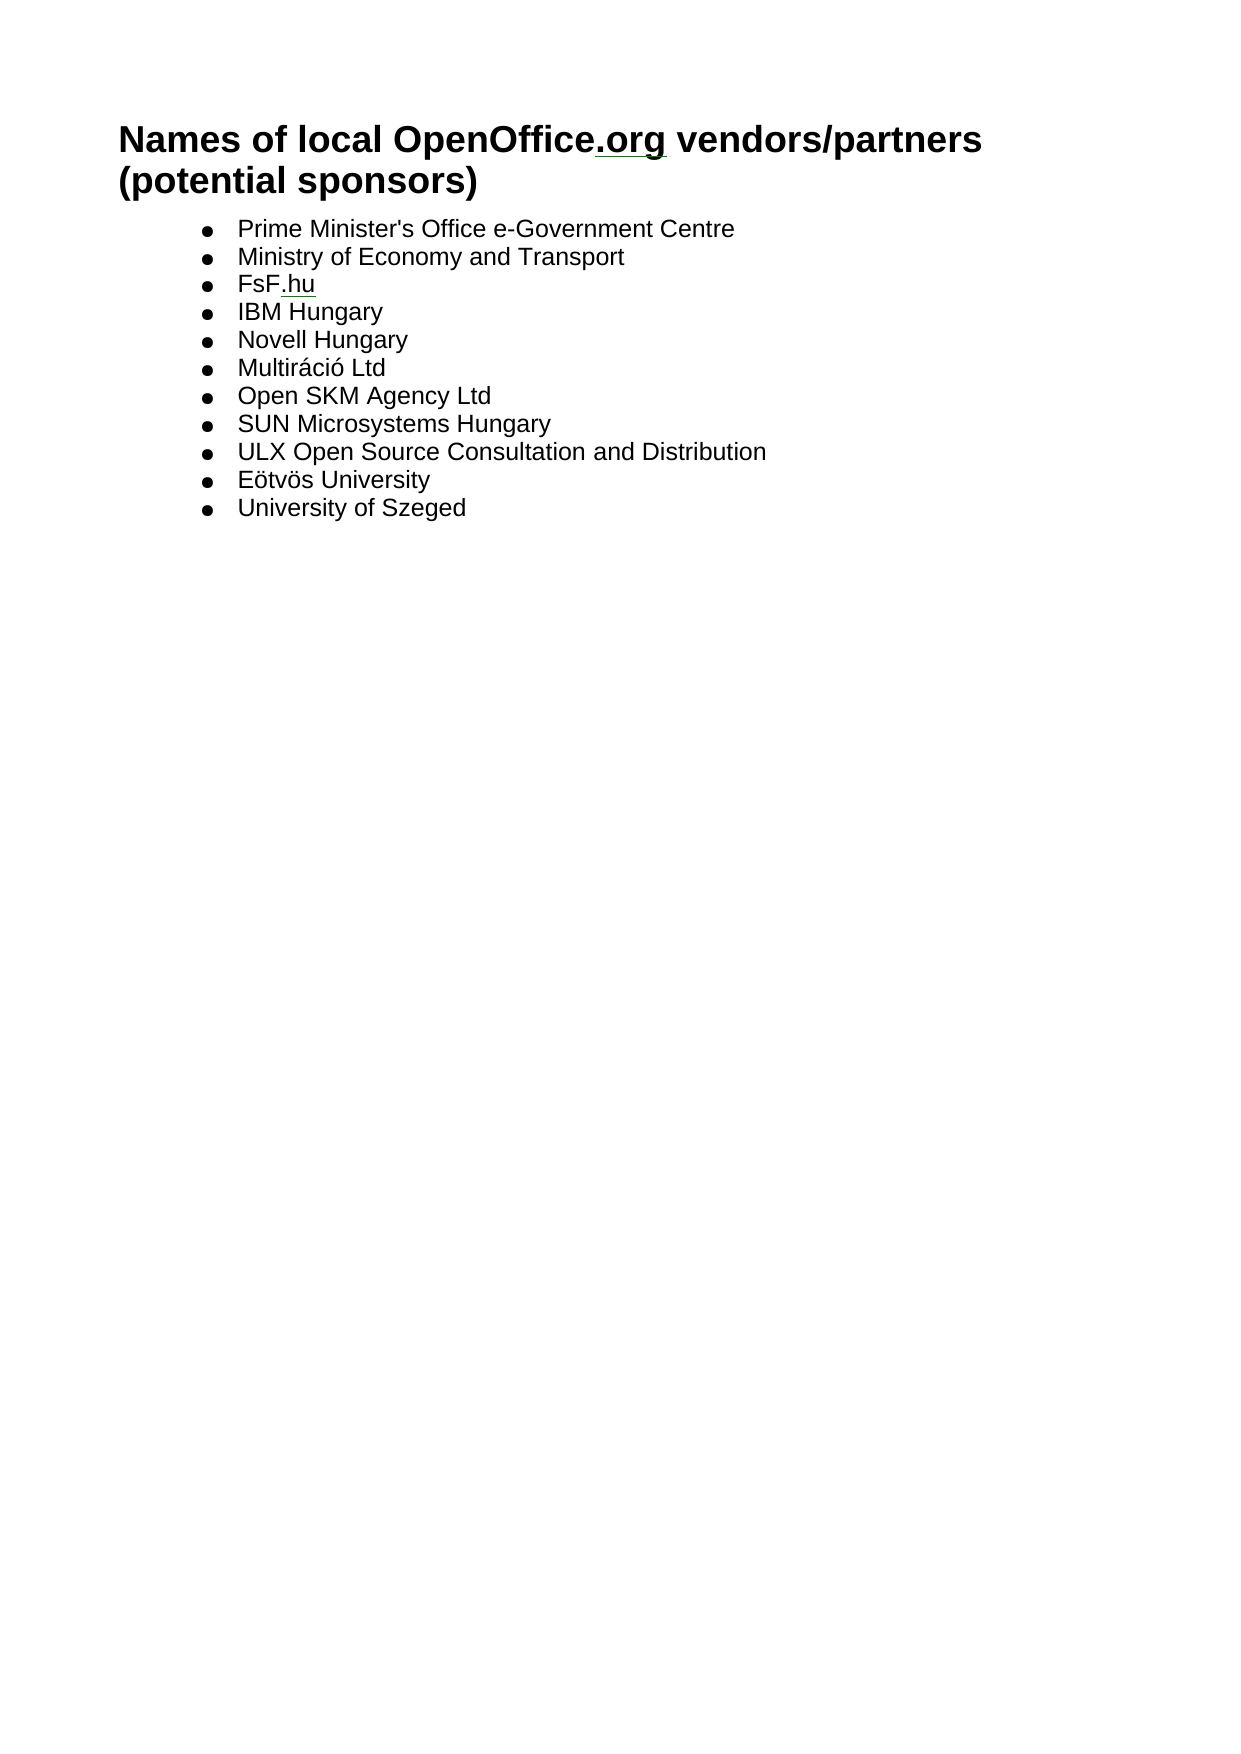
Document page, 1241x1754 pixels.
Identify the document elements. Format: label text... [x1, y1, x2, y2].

list University of Szeged [200, 493, 1122, 521]
list Open SKM Agency Ltd [200, 382, 1122, 410]
list FsF.hu [200, 270, 1122, 298]
list Multiráció Ltd [200, 354, 1122, 382]
list Eötvös University [200, 466, 1122, 493]
list Prime Minister's Office e-Government Centre [200, 214, 1122, 242]
list Ministry of Economy and Transport [200, 242, 1122, 270]
list Novell Hungary [200, 326, 1122, 354]
list SUN Microsystems Hungary [200, 410, 1122, 438]
list IBM Hungary [200, 298, 1122, 326]
list ULX Open Source Consultation and Distribution [200, 438, 1122, 466]
subtitle Names of local OpenOffice.org vendors/partners (potential sponsors) [118, 118, 1122, 202]
